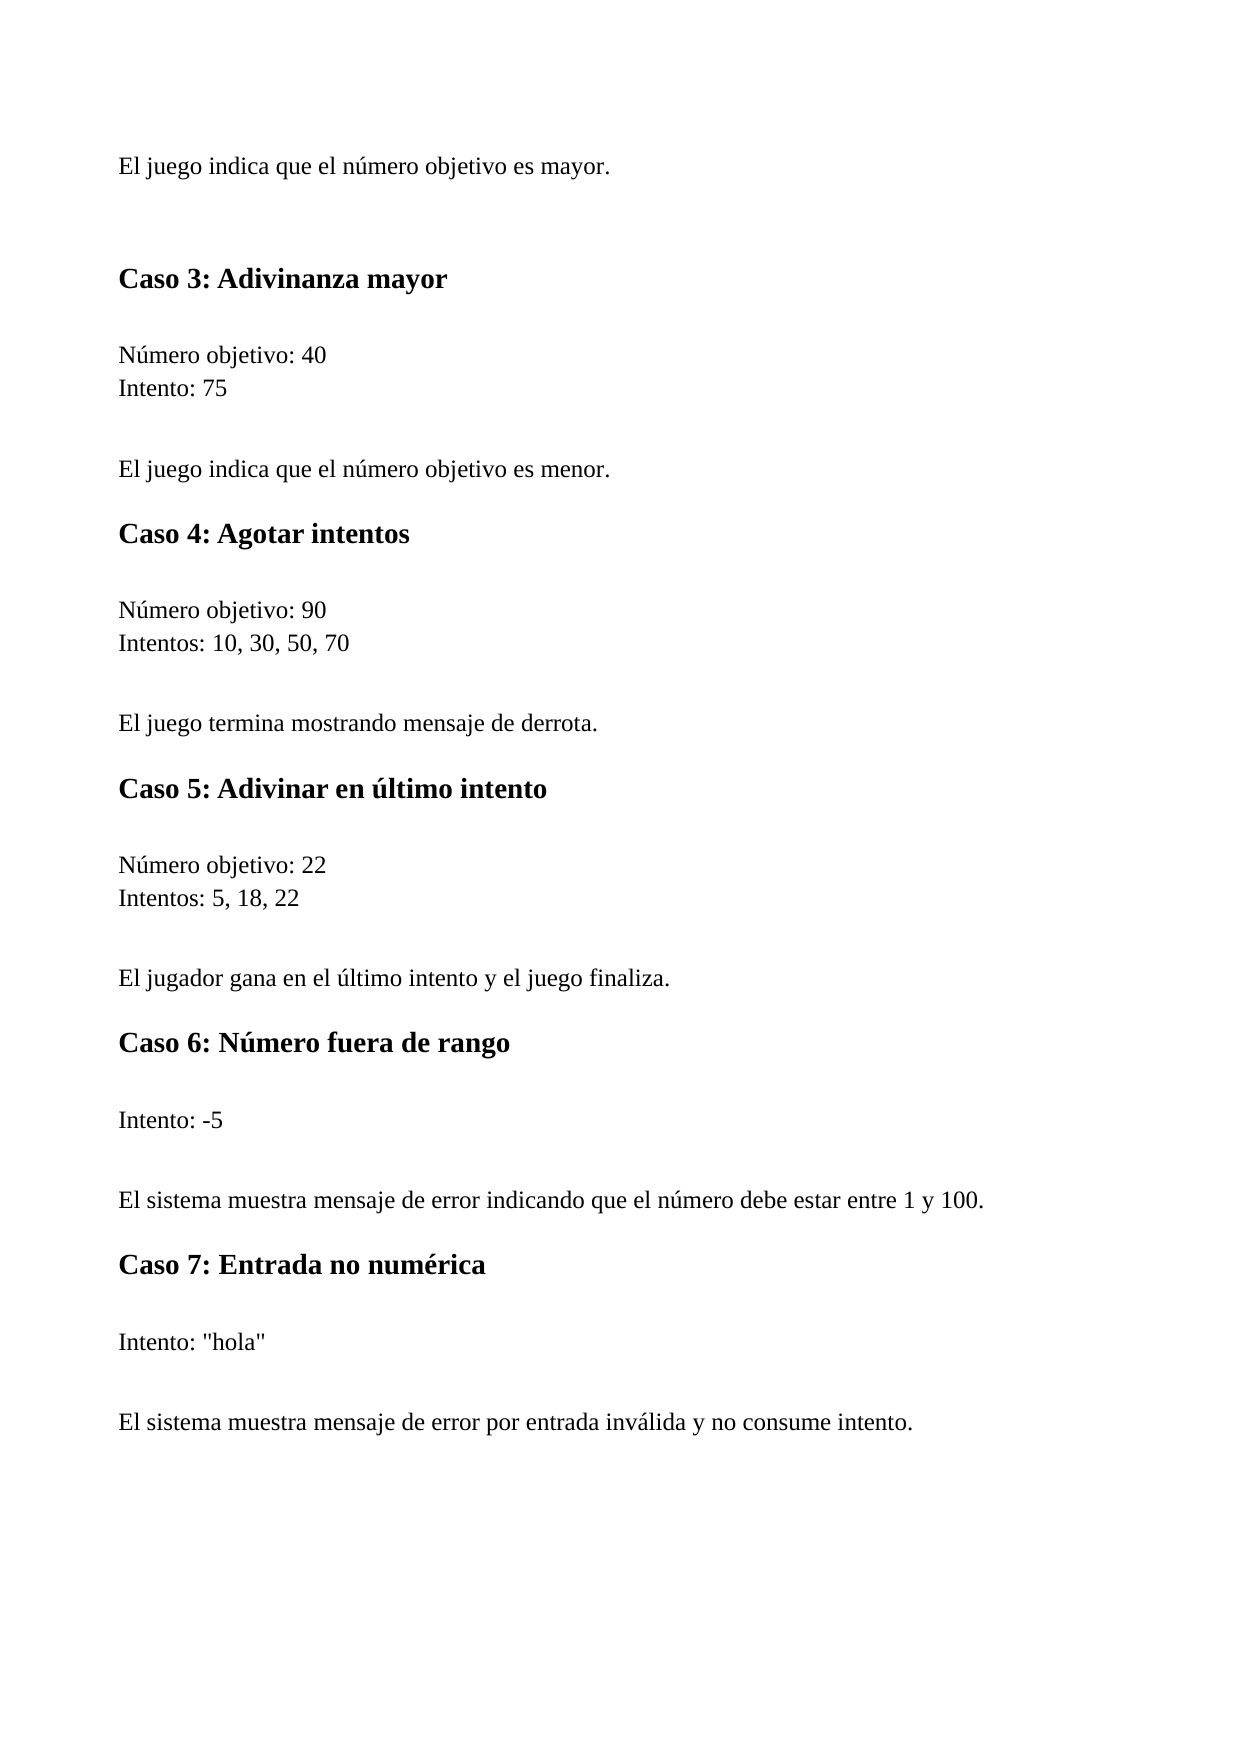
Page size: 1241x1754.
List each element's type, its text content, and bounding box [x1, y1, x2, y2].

text El jugador gana en el último intento y el juego finaliza. [118, 930, 1122, 992]
subtitle Caso 3: Adivinanza mayor [118, 261, 1122, 294]
text El sistema muestra mensaje de error por entrada inválida y no consume intento. [118, 1374, 1122, 1436]
subtitle Caso 5: Adivinar en último intento [118, 771, 1122, 804]
text El juego termina mostrando mensaje de derrota. [118, 676, 1122, 737]
text El sistema muestra mensaje de error indicando que el número debe estar entre 1 y 100. [118, 1152, 1122, 1214]
text Intento: "hola" [118, 1293, 1122, 1355]
subtitle Caso 4: Agotar intentos [118, 516, 1122, 549]
text Intento: -5 [118, 1072, 1122, 1133]
text Número objetivo: 22 Intentos: 5, 18, 22 [118, 817, 1122, 912]
text Número objetivo: 90 Intentos: 10, 30, 50, 70 [118, 562, 1122, 657]
text El juego indica que el número objetivo es mayor. [118, 118, 1122, 180]
subtitle Caso 6: Número fuera de rango [118, 1026, 1122, 1059]
text Número objetivo: 40 Intento: 75 [118, 307, 1122, 402]
text El juego indica que el número objetivo es menor. [118, 421, 1122, 482]
subtitle Caso 7: Entrada no numérica [118, 1247, 1122, 1281]
